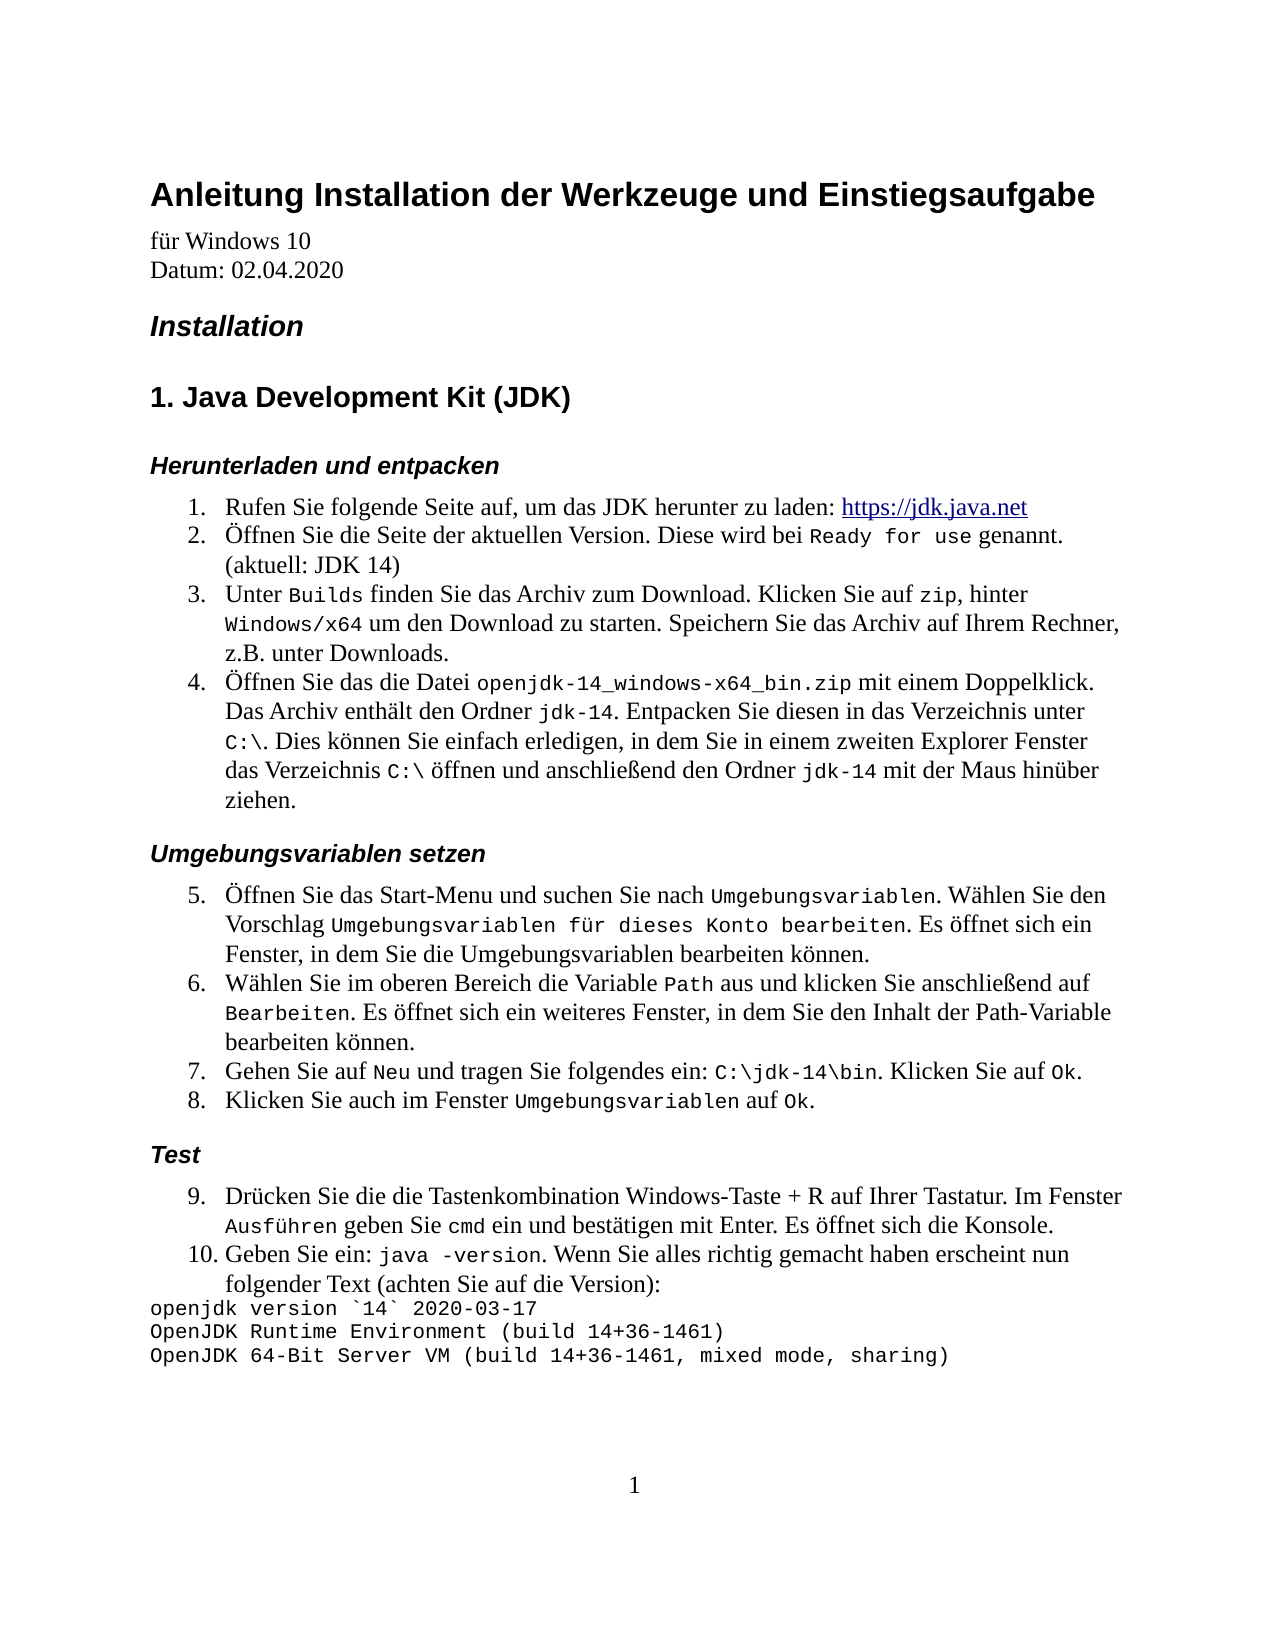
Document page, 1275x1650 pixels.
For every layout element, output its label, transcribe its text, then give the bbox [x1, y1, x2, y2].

list Wählen Sie im oberen Bereich die Variable Path aus und klicken Sie anschließend auf Bearbeiten. Es öffnet sich ein weiteres Fenster, in dem Sie den Inhalt der Path-Variable bearbeiten können. [187, 968, 1125, 1056]
list Unter Builds finden Sie das Archiv zum Download. Klicken Sie auf zip, hinter Windows/x64 um den Download zu starten. Speichern Sie das Archiv auf Ihrem Rechner, z.B. unter Downloads. [187, 579, 1125, 667]
text für Windows 10 Datum: 02.04.2020 [150, 226, 1125, 284]
subtitle Anleitung Installation der Werkzeuge und Einstiegsaufgabe [150, 175, 1125, 214]
subtitle 1. Java Development Kit (JDK) [150, 380, 1125, 413]
list Rufen Sie folgende Seite auf, um das JDK herunter zu laden: https://jdk.java.net [187, 492, 1125, 521]
subtitle Test [150, 1140, 1125, 1168]
text openjdk version `14` 2020-03-17 [150, 1298, 1125, 1321]
subtitle Herunterladen und entpacken [150, 451, 1125, 479]
list Drücken Sie die die Tastenkombination Windows-Taste + R auf Ihrer Tastatur. Im Fenster Ausführen geben Sie cmd ein und bestätigen mit Enter. Es öffnet sich die Konsole. [187, 1181, 1125, 1239]
text OpenJDK 64-Bit Server VM (build 14+36-1461, mixed mode, sharing) [150, 1345, 1125, 1368]
list Öffnen Sie die Seite der aktuellen Version. Diese wird bei Ready for use genannt. (aktuell: JDK 14) [187, 521, 1125, 579]
list Öffnen Sie das die Datei openjdk-14_windows-x64_bin.zip mit einem Doppelklick. Das Archiv enthält den Ordner jdk-14. Entpacken Sie diesen in das Verzeichnis unter C:\. Dies können Sie einfach erledigen, in dem Sie in einem zweiten Explorer Fenster das Verzeichnis C:\ öffnen und anschließend den Ordner jdk-14 mit der Maus hinüber ziehen. [187, 667, 1125, 814]
list Gehen Sie auf Neu und tragen Sie folgendes ein: C:\jdk-14\bin. Klicken Sie auf Ok. [187, 1056, 1125, 1085]
subtitle Umgebungsvariablen setzen [150, 839, 1125, 867]
list Geben Sie ein: java -version. Wenn Sie alles richtig gemacht haben erscheint nun folgender Text (achten Sie auf die Version): [187, 1239, 1125, 1298]
text OpenJDK Runtime Environment (build 14+36-1461) [150, 1321, 1125, 1345]
list Klicken Sie auch im Fenster Umgebungsvariablen auf Ok. [187, 1085, 1125, 1115]
subtitle Installation [150, 309, 1125, 342]
list Öffnen Sie das Start-Menu und suchen Sie nach Umgebungsvariablen. Wählen Sie den Vorschlag Umgebungsvariablen für dieses Konto bearbeiten. Es öffnet sich ein Fenster, in dem Sie die Umgebungsvariablen bearbeiten können. [187, 880, 1125, 968]
